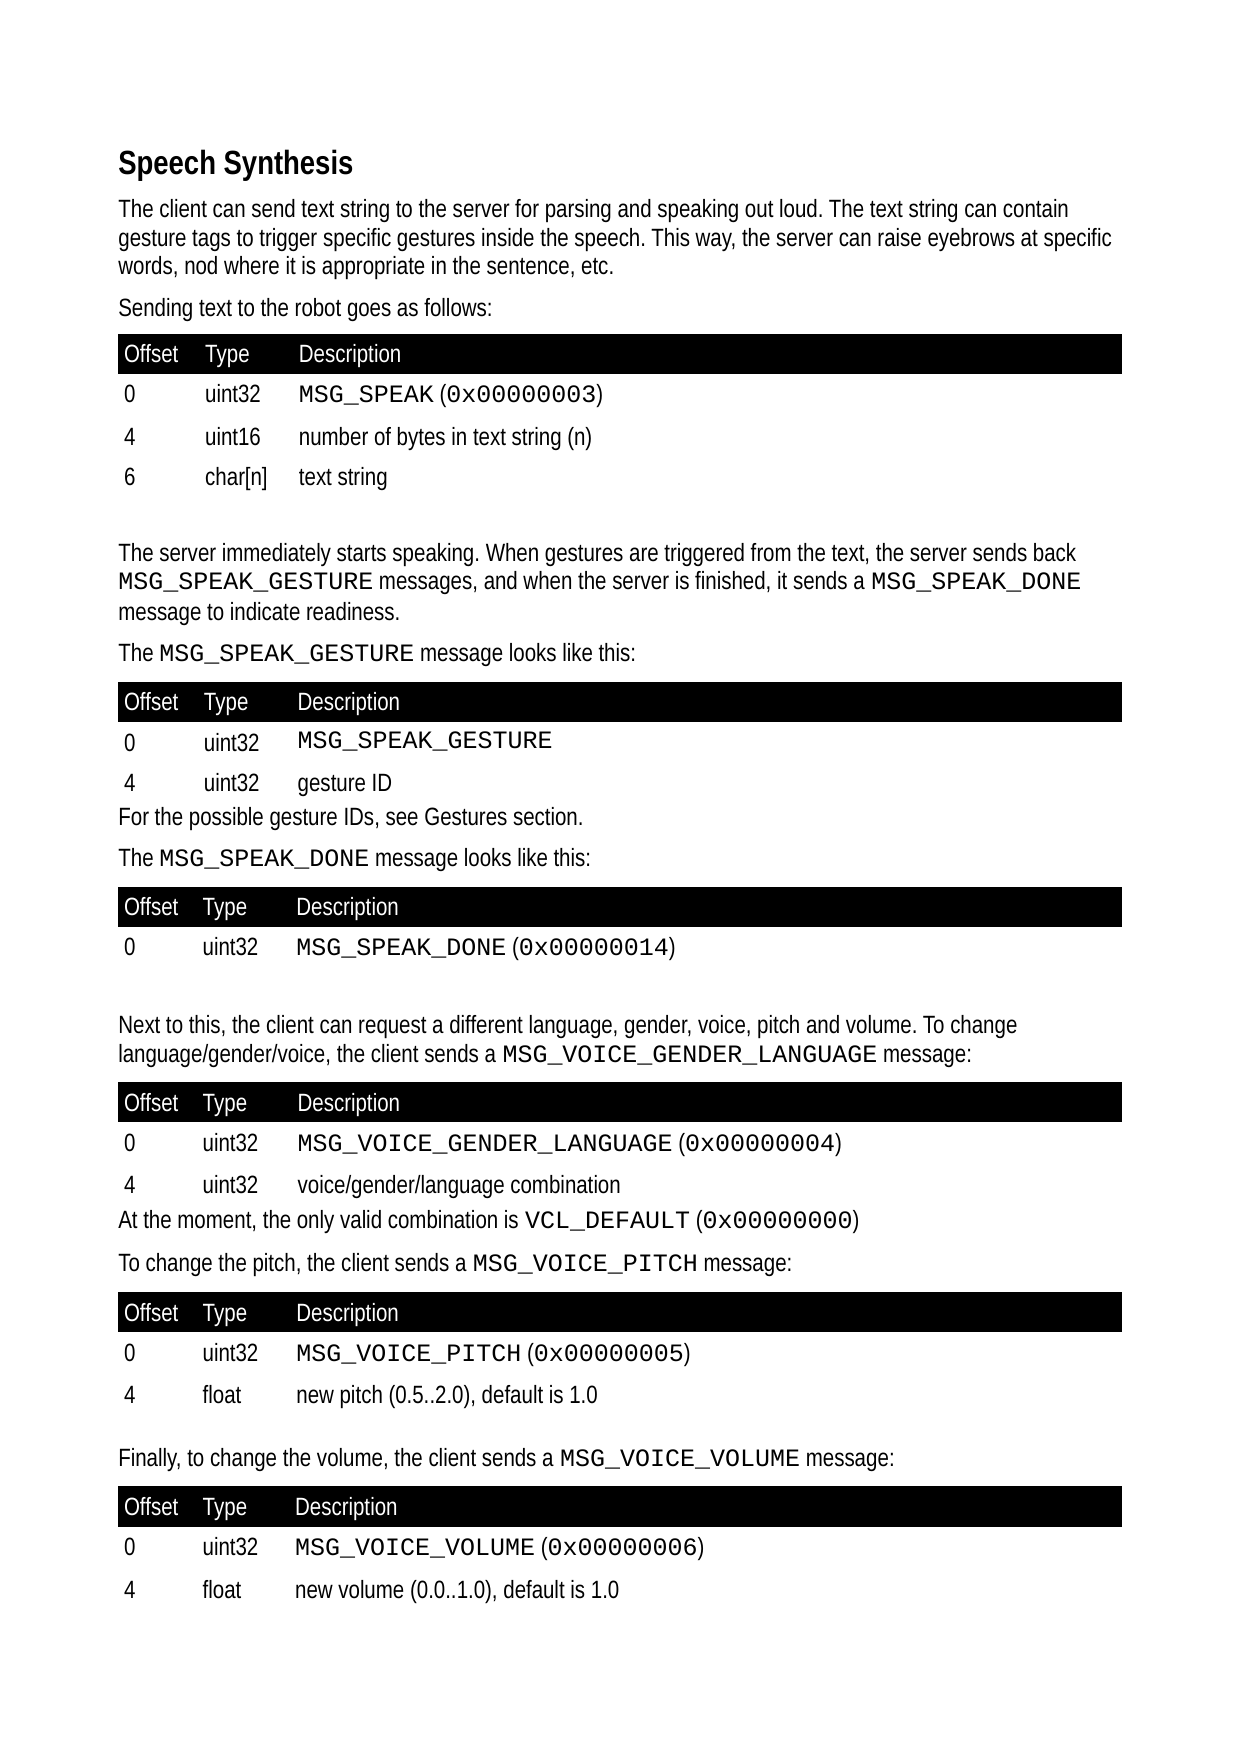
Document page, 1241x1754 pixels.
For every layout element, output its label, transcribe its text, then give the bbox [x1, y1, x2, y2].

table_cell 4 [118, 1569, 197, 1609]
table_cell float [197, 1569, 289, 1609]
table_cell uint32 [197, 1527, 289, 1569]
table_cell uint32 [199, 374, 293, 416]
table_cell uint16 [199, 416, 293, 456]
table_header Offset [118, 887, 197, 927]
table_cell 4 [118, 1374, 197, 1414]
text The MSG_SPEAK_DONE message looks like this: [118, 843, 1122, 874]
table_cell uint32 [197, 1123, 292, 1165]
text Finally, to change the volume, the client sends a MSG_VOICE_VOLUME message: [118, 1414, 1122, 1474]
table_cell MSG_SPEAK_GESTURE [292, 722, 1122, 762]
table_header Type [199, 334, 293, 374]
text The server immediately starts speaking. When gestures are triggered from the text, the server sends back MSG_SPEAK_GESTURE messages, and when the server is finished, it sends a MSG_SPEAK_DONE message to indicate readiness. [118, 537, 1122, 626]
text For the possible gesture IDs, see Gestures section. [118, 802, 1122, 831]
table_header Type [198, 682, 292, 722]
text Sending text to the robot goes as follows: [118, 292, 1122, 321]
table_header Type [197, 1292, 291, 1332]
table_cell new pitch (0.5..2.0), default is 1.0 [291, 1374, 1122, 1414]
table_cell 0 [118, 722, 198, 762]
table_cell float [197, 1374, 291, 1414]
text The client can send text string to the server for parsing and speaking out loud. The text string can contain gesture tags to trigger specific gestures inside the speech. This way, the server can raise eyebrows at specific words, nod where it is appropriate in the sentence, etc. [118, 194, 1122, 280]
table_cell 4 [118, 762, 198, 802]
table_header Type [197, 1082, 292, 1122]
table_header Description [289, 1486, 1122, 1527]
table_cell number of bytes in text string (n) [293, 416, 1122, 456]
table_cell MSG_VOICE_GENDER_LANGUAGE (0x00000004) [292, 1123, 1122, 1165]
table_cell 6 [118, 456, 199, 496]
table_cell 4 [118, 1165, 197, 1205]
table_cell 0 [118, 1332, 197, 1374]
table_cell text string [293, 456, 1122, 496]
table_cell 0 [118, 374, 199, 416]
table_header Description [292, 1082, 1122, 1122]
table_header Description [291, 887, 1122, 927]
table_cell gesture ID [292, 762, 1122, 802]
table_cell MSG_SPEAK (0x00000003) [293, 374, 1122, 416]
table_header Offset [118, 1292, 197, 1332]
table_cell 4 [118, 416, 199, 456]
table_cell MSG_SPEAK_DONE (0x00000014) [291, 927, 1122, 969]
table_header Description [293, 334, 1122, 374]
text To change the pitch, the client sends a MSG_VOICE_PITCH message: [118, 1248, 1122, 1279]
table_cell uint32 [197, 1332, 291, 1374]
table_cell uint32 [198, 722, 292, 762]
table_cell voice/gender/language combination [292, 1165, 1122, 1205]
table_header Offset [118, 1082, 197, 1122]
text Next to this, the client can request a different language, gender, voice, pitch and volume. To change language/gender/voice, the client sends a MSG_VOICE_GENDER_LANGUAGE message: [118, 1010, 1122, 1070]
table_cell 0 [118, 1123, 197, 1165]
text The MSG_SPEAK_GESTURE message looks like this: [118, 638, 1122, 669]
table_header Type [197, 887, 291, 927]
table_header Offset [118, 334, 199, 374]
table_cell new volume (0.0..1.0), default is 1.0 [289, 1569, 1122, 1609]
table_header Offset [118, 682, 198, 722]
table_cell MSG_VOICE_PITCH (0x00000005) [291, 1332, 1122, 1374]
table_cell uint32 [198, 762, 292, 802]
table_header Type [197, 1486, 289, 1527]
table_cell char[n] [199, 456, 293, 496]
table_cell 0 [118, 1527, 197, 1569]
table_cell 0 [118, 927, 197, 969]
table_cell uint32 [197, 1165, 292, 1205]
subtitle Speech Synthesis [118, 143, 1122, 182]
table_header Description [291, 1292, 1122, 1332]
table_cell uint32 [197, 927, 291, 969]
table_header Offset [118, 1486, 197, 1527]
table_cell MSG_VOICE_VOLUME (0x00000006) [289, 1527, 1122, 1569]
text At the moment, the only valid combination is VCL_DEFAULT (0x00000000) [118, 1205, 1122, 1236]
table_header Description [292, 682, 1122, 722]
